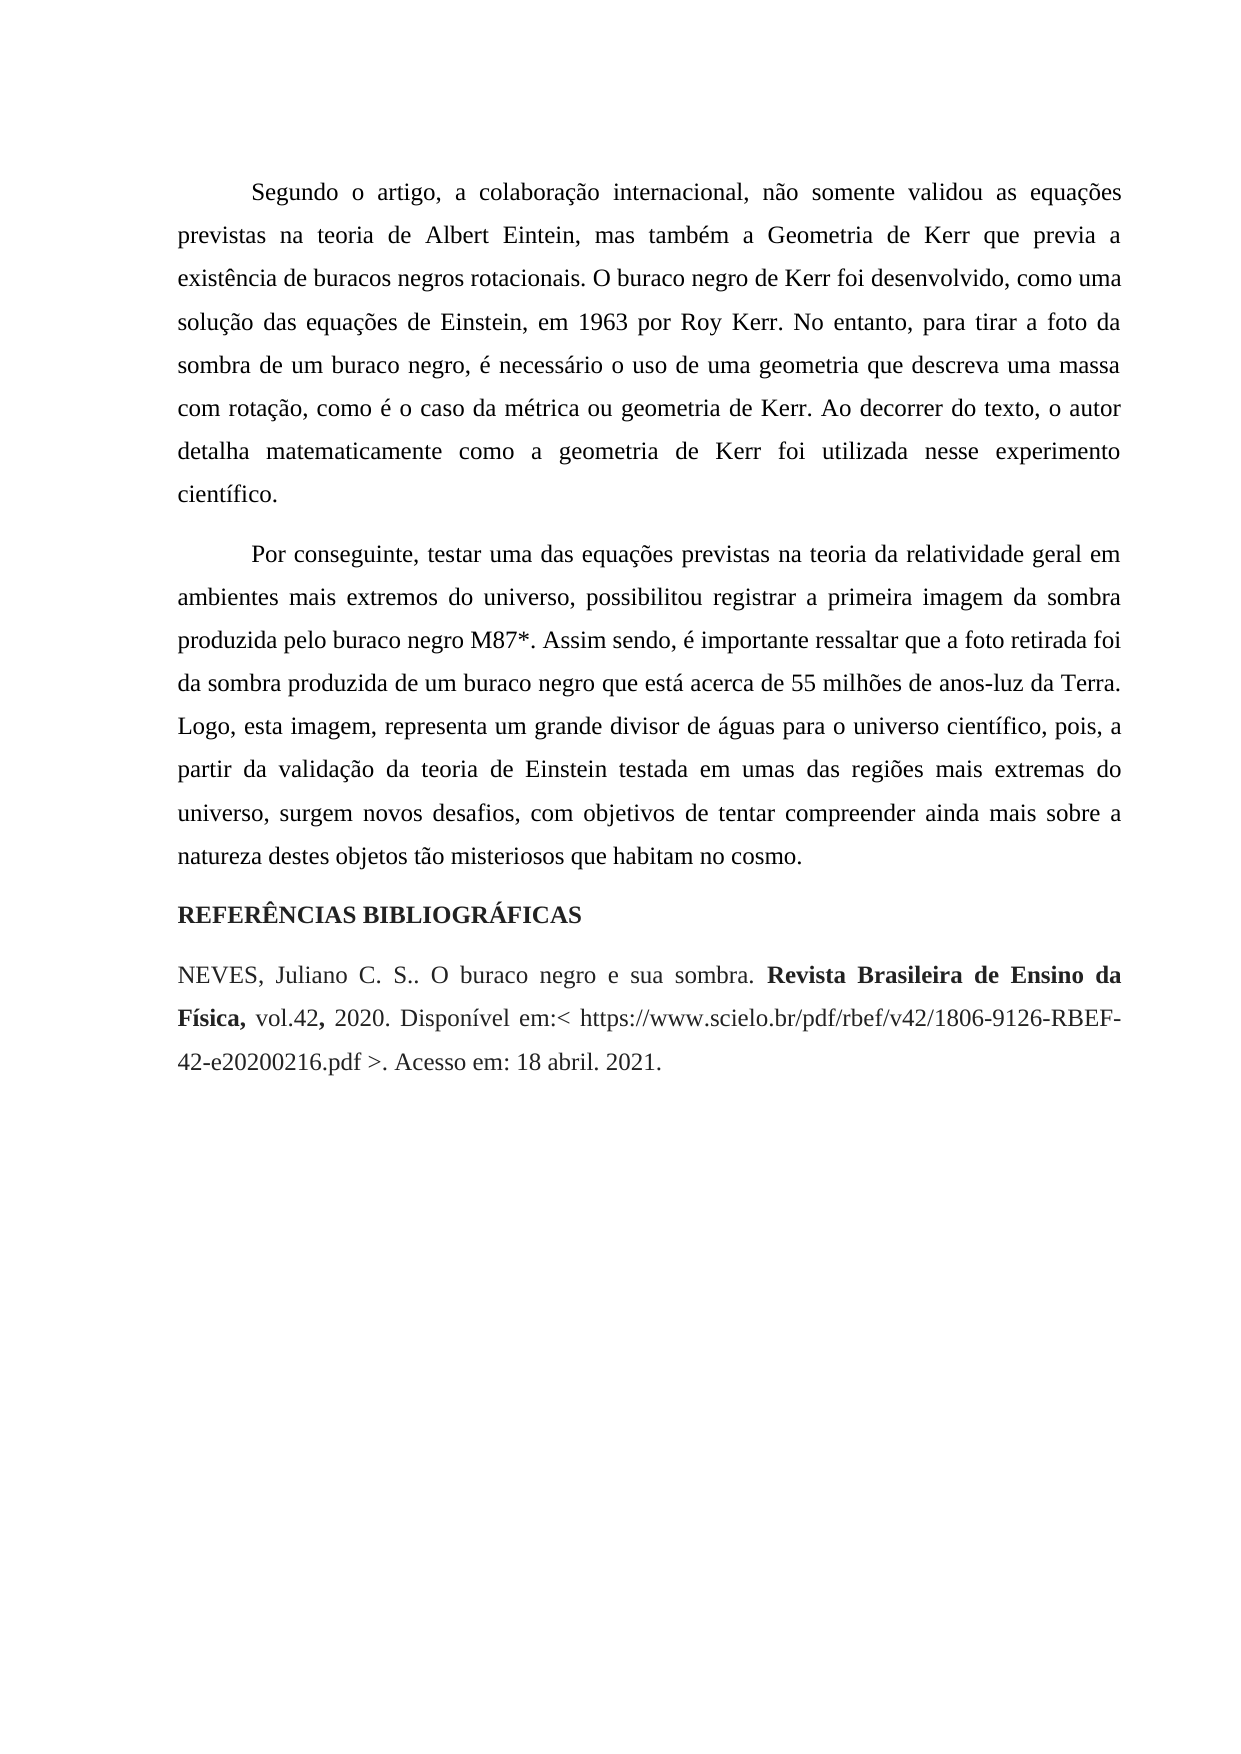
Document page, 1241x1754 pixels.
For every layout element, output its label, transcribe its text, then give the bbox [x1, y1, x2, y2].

text REFERÊNCIAS BIBLIOGRÁFICAS [177, 901, 1122, 929]
text NEVES, Juliano C. S.. O buraco negro e sua sombra. Revista Brasileira de Ensino da Física, vol.42, 2020. Disponível em:< https://www.scielo.br/pdf/rbef/v42/1806-9126-RBEF-42-e20200216.pdf >. Acesso em: 18 abril. 2021. [177, 960, 1122, 1075]
text Por conseguinte, testar uma das equações previstas na teoria da relatividade geral em ambientes mais extremos do universo, possibilitou registrar a primeira imagem da sombra produzida pelo buraco negro M87*. Assim sendo, é importante ressaltar que a foto retirada foi da sombra produzida de um buraco negro que está acerca de 55 milhões de anos-luz da Terra. Logo, esta imagem, representa um grande divisor de águas para o universo científico, pois, a partir da validação da teoria de Einstein testada em umas das regiões mais extremas do universo, surgem novos desafios, com objetivos de tentar compreender ainda mais sobre a natureza destes objetos tão misteriosos que habitam no cosmo. [177, 539, 1122, 869]
text Segundo o artigo, a colaboração internacional, não somente validou as equações previstas na teoria de Albert Eintein, mas também a Geometria de Kerr que previa a existência de buracos negros rotacionais. O buraco negro de Kerr foi desenvolvido, como uma solução das equações de Einstein, em 1963 por Roy Kerr. No entanto, para tirar a foto da sombra de um buraco negro, é necessário o uso de uma geometria que descreva uma massa com rotação, como é o caso da métrica ou geometria de Kerr. Ao decorrer do texto, o autor detalha matematicamente como a geometria de Kerr foi utilizada nesse experimento científico. [177, 177, 1122, 508]
